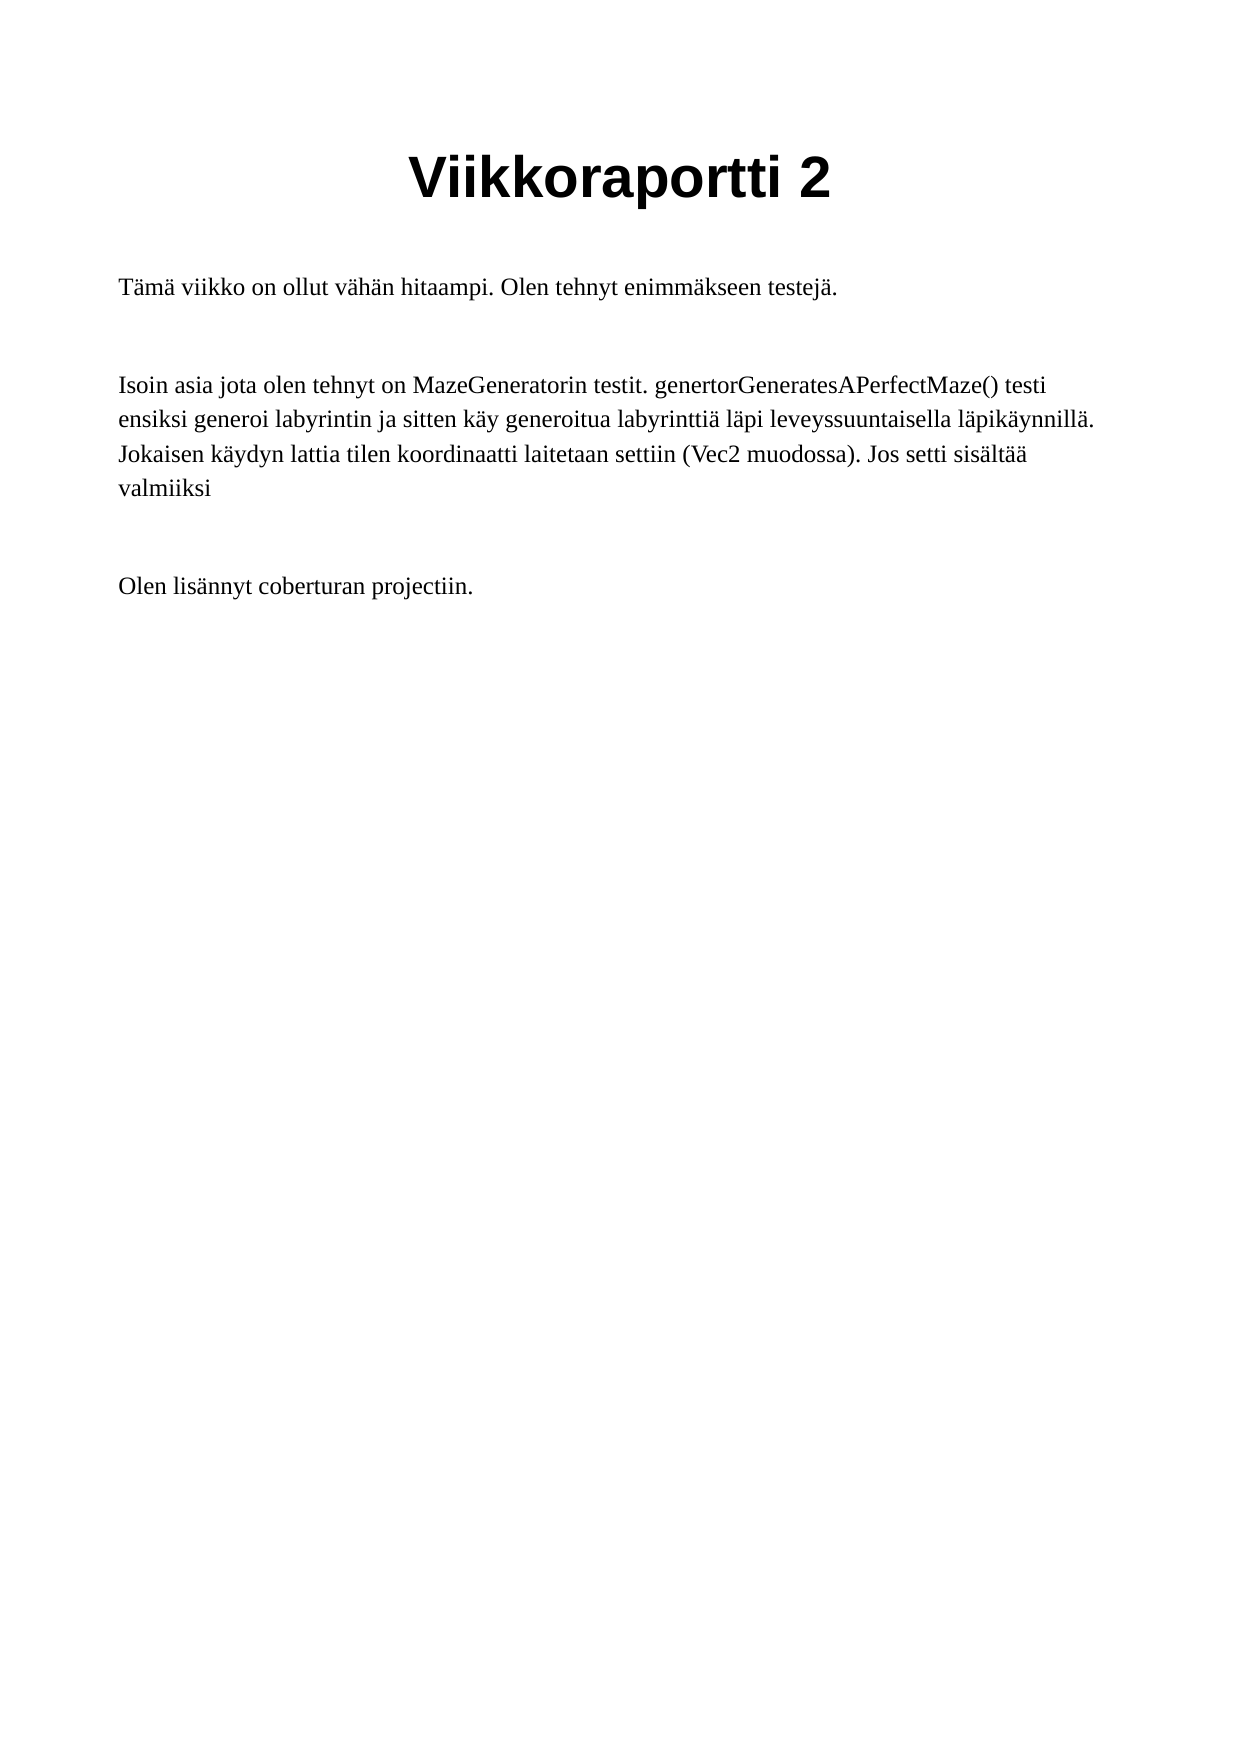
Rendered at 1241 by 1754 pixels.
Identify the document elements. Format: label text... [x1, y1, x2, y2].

text Isoin asia jota olen tehnyt on MazeGeneratorin testit. genertorGeneratesAPerfectMaze() testi ensiksi generoi labyrintin ja sitten käy generoitua labyrinttiä läpi leveyssuuntaisella läpikäynnillä. Jokaisen käydyn lattia tilen koordinaatti laitetaan settiin (Vec2 muodossa). Jos setti sisältää valmiiksi [118, 370, 1122, 502]
text Tämä viikko on ollut vähän hitaampi. Olen tehnyt enimmäkseen testejä. [118, 272, 1122, 301]
title Viikkoraportti 2 [118, 143, 1122, 210]
text Olen lisännyt coberturan projectiin. [118, 571, 1122, 600]
